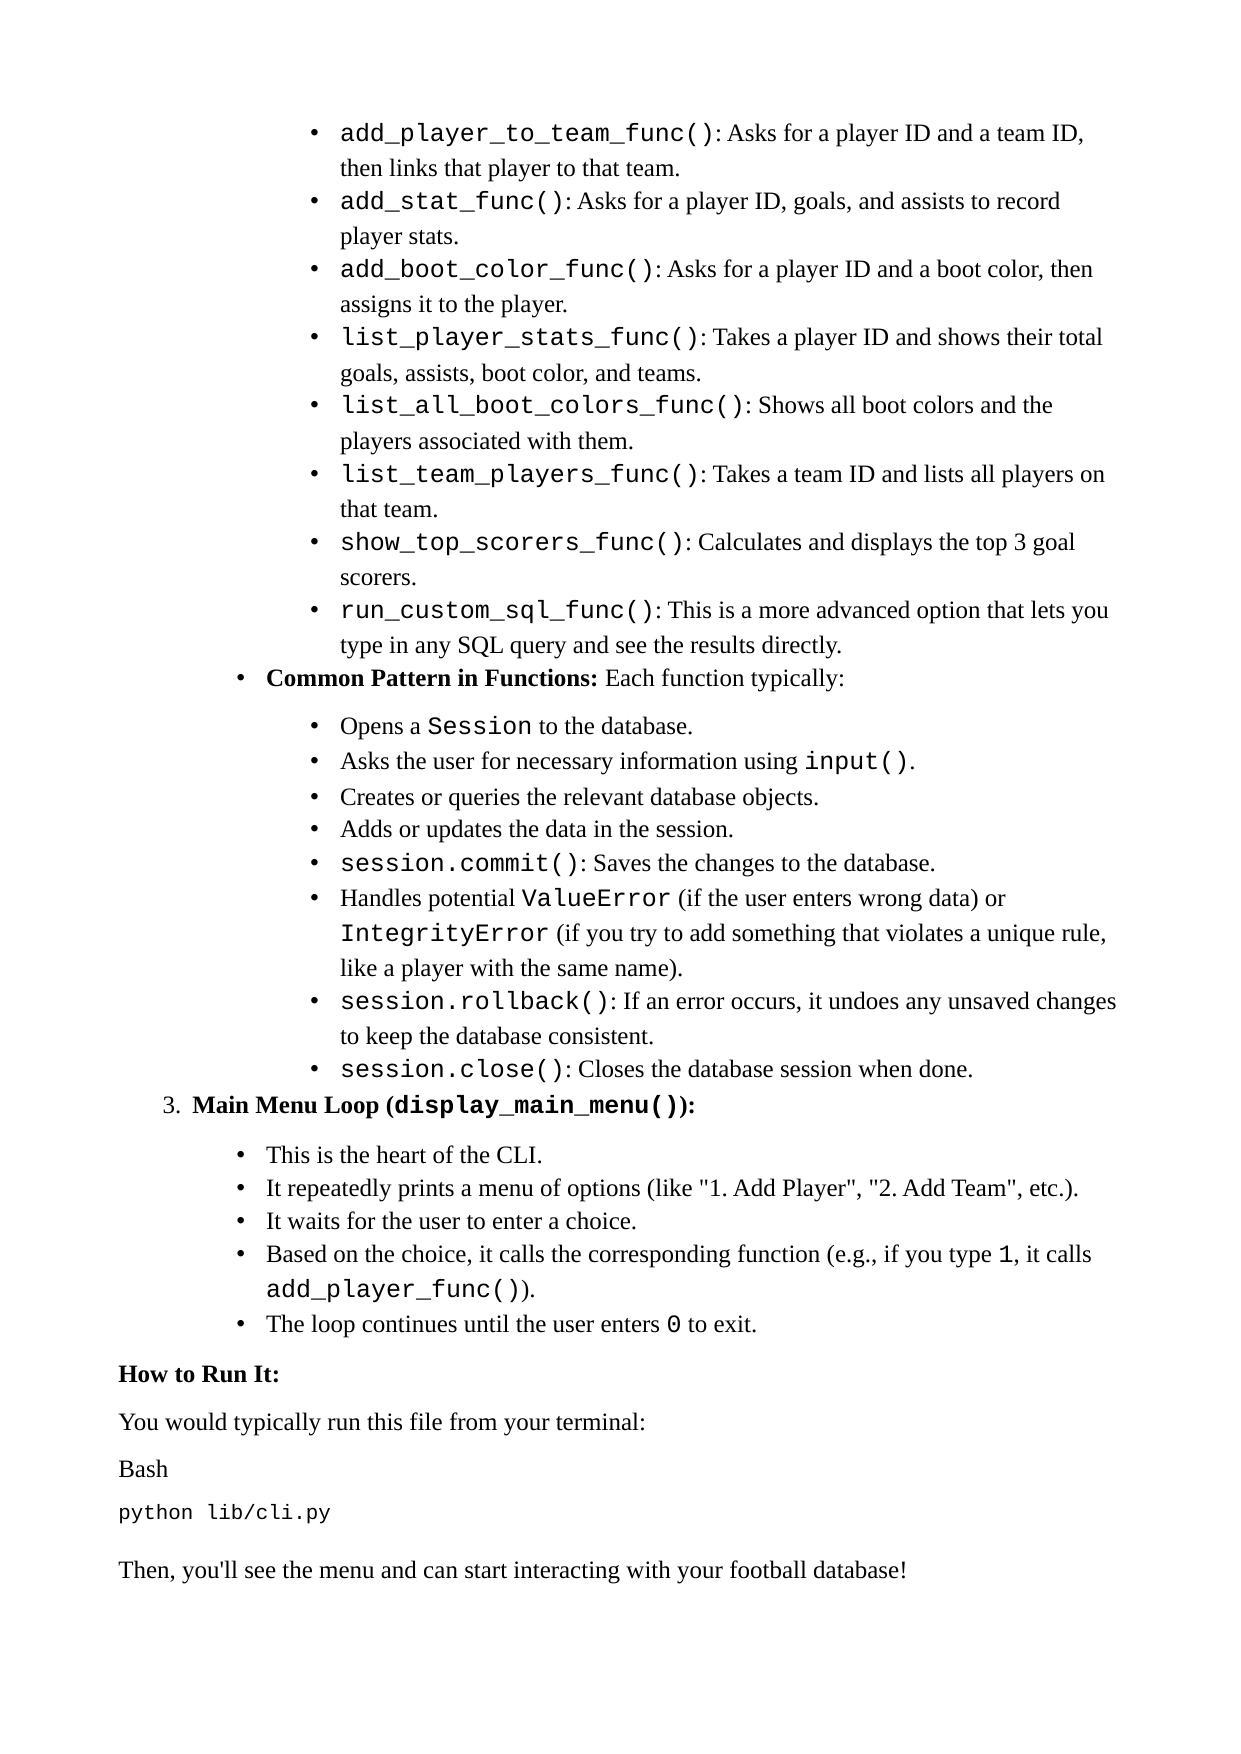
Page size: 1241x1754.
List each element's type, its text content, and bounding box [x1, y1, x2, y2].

list Creates or queries the relevant database objects. [310, 782, 1122, 810]
list session.commit(): Saves the changes to the database. [310, 848, 1122, 878]
text You would typically run this file from your terminal: [118, 1407, 1122, 1436]
list Asks the user for necessary information using input(). [310, 746, 1122, 777]
text Then, you'll see the menu and can start interacting with your football database! [118, 1555, 1122, 1584]
list list_team_players_func(): Takes a team ID and lists all players on that team. [310, 459, 1122, 523]
list Main Menu Loop (display_main_menu()): [162, 1090, 1122, 1121]
text How to Run It: [118, 1359, 1122, 1388]
list The loop continues until the user enters 0 to exit. [236, 1309, 1122, 1340]
list Opens a Session to the database. [310, 711, 1122, 742]
list Common Pattern in Functions: Each function typically: [236, 663, 1122, 692]
list list_player_stats_func(): Takes a player ID and shows their total goals, assists, boot color, and teams. [310, 322, 1122, 386]
list run_custom_sql_func(): This is a more advanced option that lets you type in any SQL query and see the results directly. [310, 595, 1122, 659]
text Bash [118, 1454, 1122, 1483]
list It repeatedly prints a menu of options (like "1. Add Player", "2. Add Team", etc.). [236, 1173, 1122, 1202]
text python lib/cli.py [118, 1502, 1122, 1526]
list session.rollback(): If an error occurs, it undoes any unsaved changes to keep the database consistent. [310, 986, 1122, 1050]
list session.close(): Closes the database session when done. [310, 1054, 1122, 1085]
list Adds or updates the data in the session. [310, 814, 1122, 843]
list add_boot_color_func(): Asks for a player ID and a boot color, then assigns it to the player. [310, 254, 1122, 318]
list This is the heart of the CLI. [236, 1140, 1122, 1168]
list list_all_boot_colors_func(): Shows all boot colors and the players associated with them. [310, 391, 1122, 454]
list add_player_to_team_func(): Asks for a player ID and a team ID, then links that player to that team. [310, 118, 1122, 182]
list show_top_scorers_func(): Calculates and displays the top 3 goal scorers. [310, 527, 1122, 591]
list It waits for the user to enter a choice. [236, 1206, 1122, 1234]
list add_stat_func(): Asks for a player ID, goals, and assists to record player stats. [310, 186, 1122, 250]
list Based on the choice, it calls the corresponding function (e.g., if you type 1, it calls add_player_func()). [236, 1239, 1122, 1305]
list Handles potential ValueError (if the user enters wrong data) or IntegrityError (if you try to add something that violates a unique rule, like a player with the same name). [310, 883, 1122, 982]
